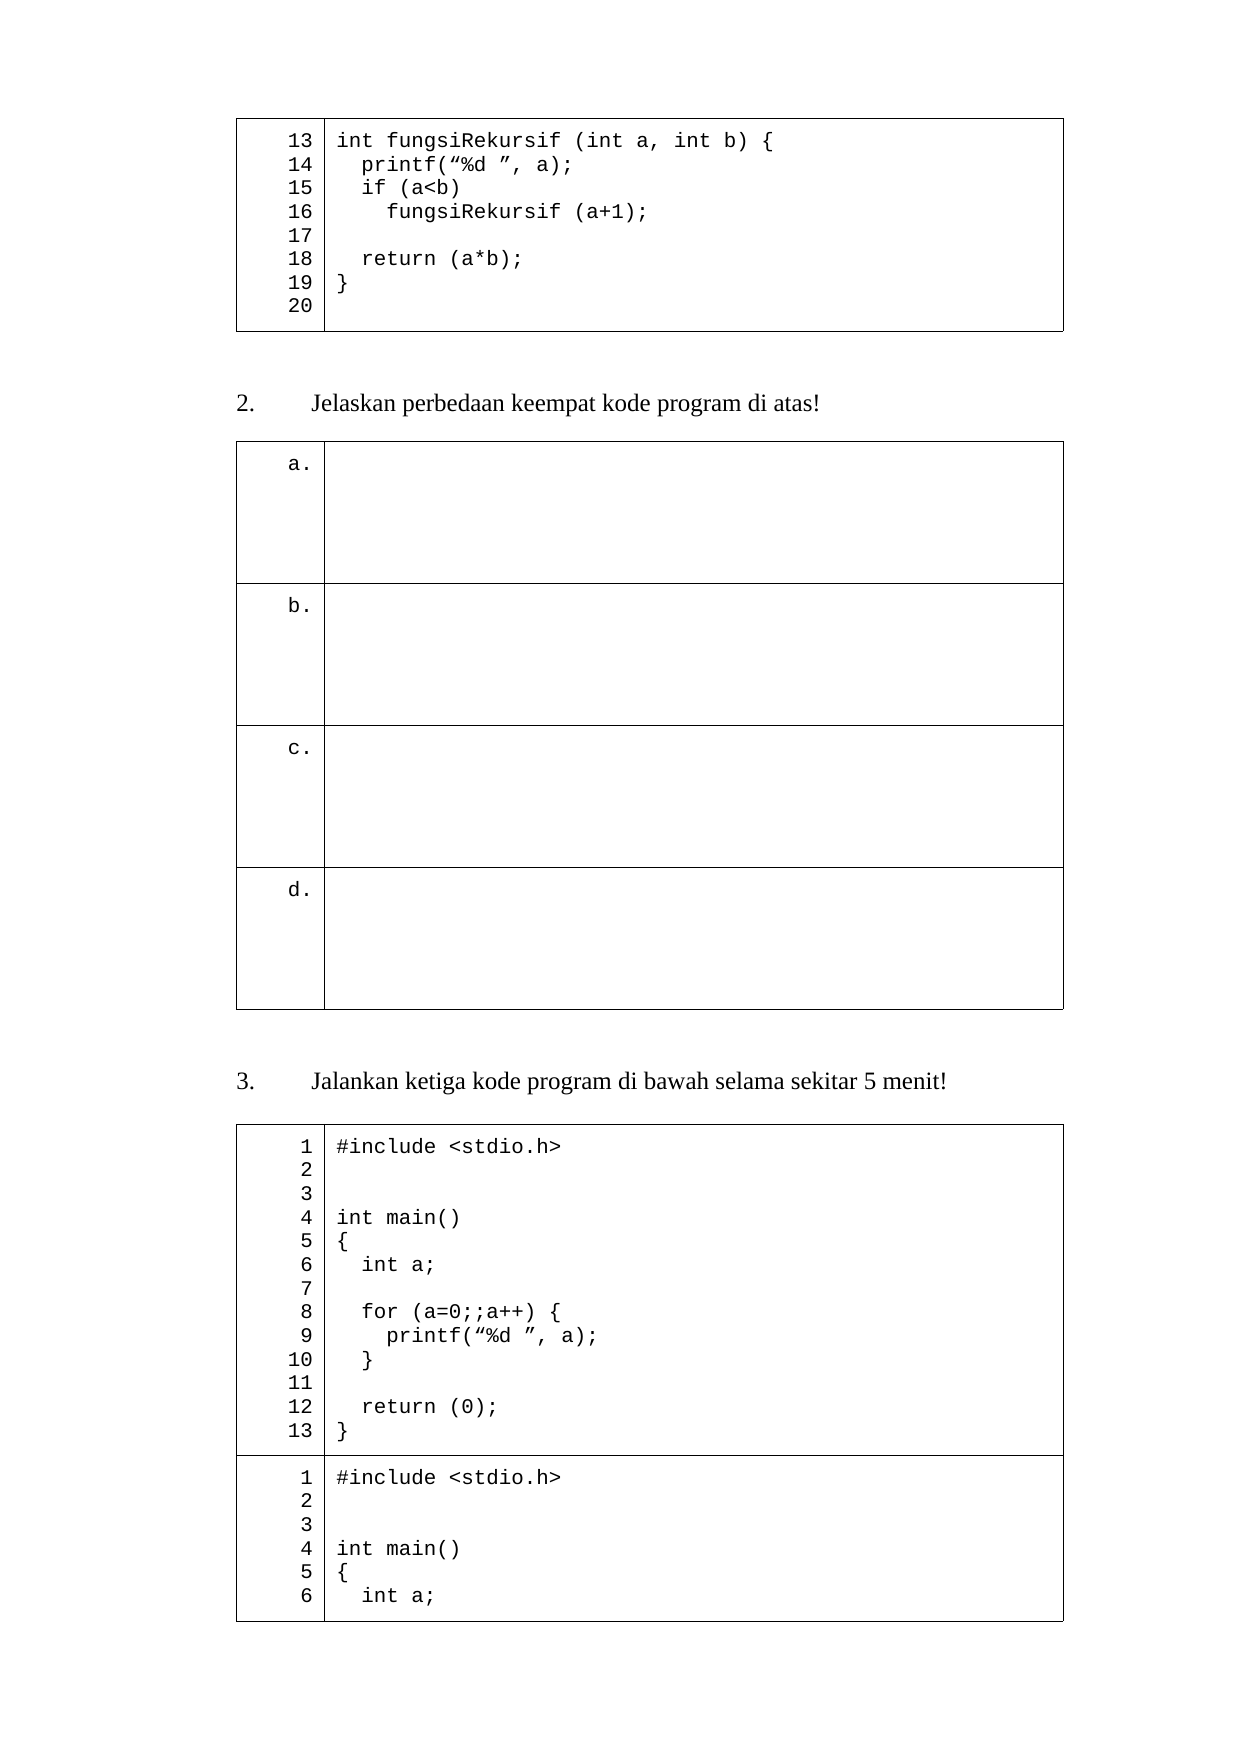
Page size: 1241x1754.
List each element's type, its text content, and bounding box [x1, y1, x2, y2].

table_cell 1 2 3 4 5 6 [237, 1456, 324, 1621]
table_cell int fungsiRekursif (int a, int b) { printf(“%d ”, a); if (a<b) fungsiRekursif (a+1); return (a*b); } [325, 119, 1063, 331]
table_cell [325, 584, 1063, 725]
table_header #include <stdio.h> int main() { int a; for (a=0;;a++) { printf(“%d ”, a); } return (0); } [325, 1125, 1063, 1455]
table_cell d. [237, 868, 324, 1009]
table_cell [325, 726, 1063, 867]
table_header 1 2 3 4 5 6 7 8 9 10 11 12 13 [237, 1125, 324, 1455]
table_cell [325, 868, 1063, 1009]
table_cell 13 14 15 16 17 18 19 20 [237, 119, 324, 331]
table_cell c. [237, 726, 324, 867]
list Jelaskan perbedaan keempat kode program di atas! [236, 388, 1063, 417]
table_header [325, 442, 1063, 583]
table_cell b. [237, 584, 324, 725]
table_cell #include <stdio.h> int main() { int a; [325, 1456, 1063, 1621]
list Jalankan ketiga kode program di bawah selama sekitar 5 menit! [236, 1066, 1063, 1095]
table_header a. [237, 442, 324, 583]
